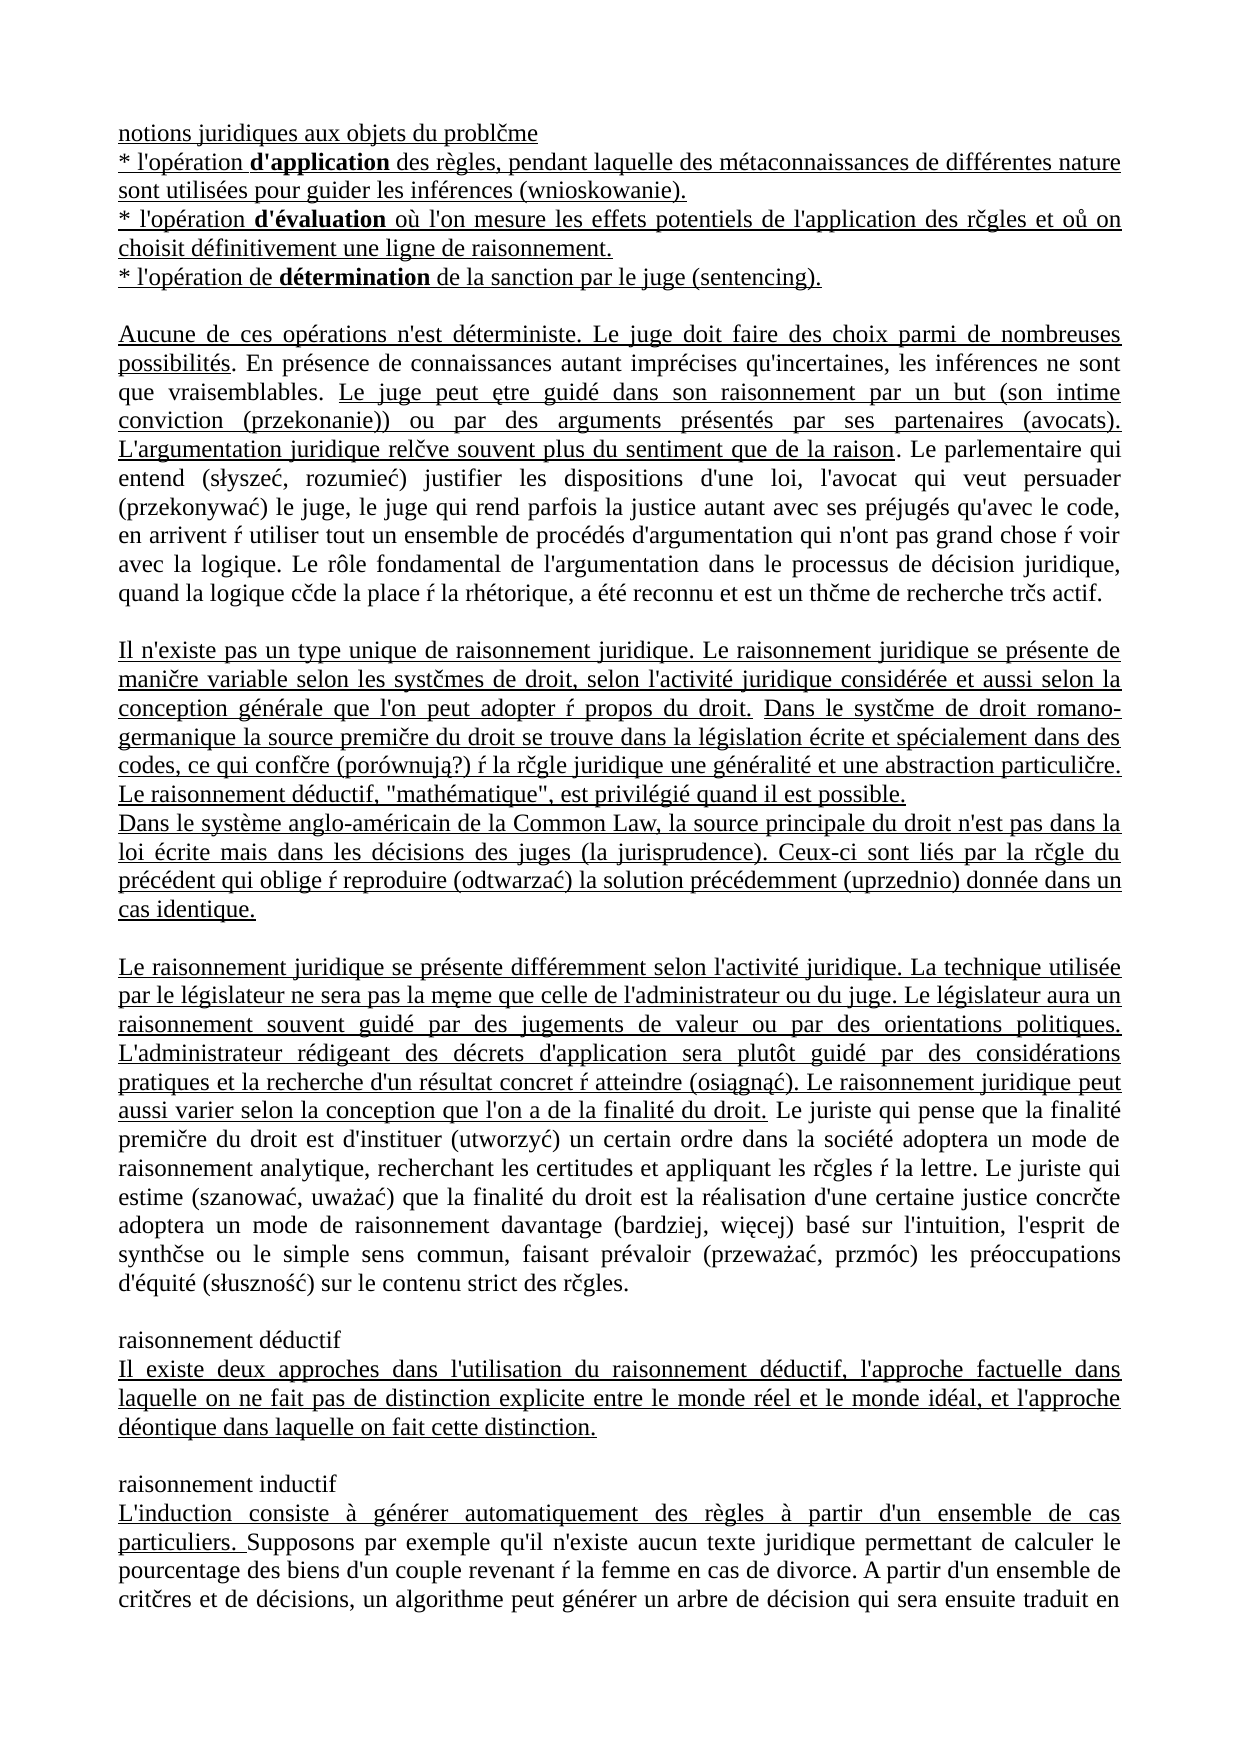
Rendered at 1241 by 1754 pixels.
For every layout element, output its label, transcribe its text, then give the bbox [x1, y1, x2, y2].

text raisonnement inductif [118, 1469, 1122, 1498]
text Le raisonnement juridique se présente différemment selon l'activité juridique. La technique utilisée [118, 952, 1122, 977]
text notions juridiques aux objets du problčme [118, 118, 1122, 147]
text L'administrateur rédigeant des décrets d'application sera plutôt guidé par des considérations pratiques et la recherche d'un résultat concret ŕ atteindre (osiągnąć). Le raisonnement juridique peut [118, 1036, 1122, 1092]
text cas identique. [118, 892, 1122, 923]
text * l'opération d'évaluation où l'on mesure les effets potentiels de l'application des rčgles et oů on [118, 204, 1122, 229]
text par le législateur ne sera pas la męme que celle de l'administrateur ou du juge. Le législateur aura un [118, 978, 1122, 1006]
text Il n'existe pas un type unique de raisonnement juridique. Le raisonnement juridique se présente de maničre variable selon les systčmes de droit, selon l'activité juridique considérée et aussi selon la [118, 636, 1122, 689]
text Le raisonnement déductif, "mathématique", est privilégié quand il est possible. [118, 777, 1122, 808]
text conception générale que l'on peut adopter ŕ propos du droit. Dans le systčme de droit romano-germanique la source premičre du droit se trouve dans la législation écrite et spécialement dans des codes, ce qui confčre (porównują?) ŕ la rčgle juridique une généralité et une abstraction particuličre. [118, 691, 1122, 776]
text Il existe deux approches dans l'utilisation du raisonnement déductif, l'approche factuelle dans [118, 1354, 1122, 1379]
text * l'opération d'application des règles, pendant laquelle des métaconnaissances de différentes nature sont utilisées pour guider les inférences (wnioskowanie). [118, 147, 1122, 204]
text Dans le système anglo-américain de la Common Law, la source principale du droit n'est pas dans la [118, 808, 1122, 833]
text loi écrite mais dans les décisions des juges (la jurisprudence). Ceux-ci sont liés par la rčgle du précédent qui oblige ŕ reproduire (odtwarzać) la solution précédemment (uprzednio) donnée dans un [118, 834, 1122, 891]
text raisonnement souvent guidé par des jugements de valeur ou par des orientations politiques. [118, 1007, 1122, 1034]
text L'induction consiste à générer automatiquement des règles à partir d'un ensemble de cas particuliers. Supposons par exemple qu'il n'existe aucun texte juridique permettant de calculer le pourcentage des biens d'un couple revenant ŕ la femme en cas de divorce. A partir d'un ensemble de critčres et de décisions, un algorithme peut générer un arbre de décision qui sera ensuite traduit en [118, 1498, 1122, 1613]
text * l'opération de détermination de la sanction par le juge (sentencing). [118, 262, 1122, 291]
text choisit définitivement une ligne de raisonnement. [118, 231, 1122, 262]
text raisonnement déductif [118, 1326, 1122, 1354]
text L'argumentation juridique relčve souvent plus du sentiment que de la raison. Le parlementaire qui entend (słyszeć, rozumieć) justifier les dispositions d'une loi, l'avocat qui veut persuader (przekonywać) le juge, le juge qui rend parfois la justice autant avec ses préjugés qu'avec le code, en arrivent ŕ utiliser tout un ensemble de procédés d'argumentation qui n'ont pas grand chose ŕ voir avec la logique. Le rôle fondamental de l'argumentation dans le processus de décision juridique, quand la logique cčde la place ŕ la rhétorique, a été reconnu et est un thčme de recherche trčs actif. [118, 432, 1122, 607]
text laquelle on ne fait pas de distinction explicite entre le monde réel et le monde idéal, et l'approche déontique dans laquelle on fait cette distinction. [118, 1381, 1122, 1441]
text Aucune de ces opérations n'est déterministe. Le juge doit faire des choix parmi de nombreuses [118, 319, 1122, 344]
text possibilités. En présence de connaissances autant imprécises qu'incertaines, les inférences ne sont que vraisemblables. Le juge peut ętre guidé dans son raisonnement par un but (son intime conviction (przekonanie)) ou par des arguments présentés par ses partenaires (avocats). [118, 346, 1122, 431]
text aussi varier selon la conception que l'on a de la finalité du droit. Le juriste qui pense que la finalité premičre du droit est d'instituer (utworzyć) un certain ordre dans la société adoptera un mode de raisonnement analytique, recherchant les certitudes et appliquant les rčgles ŕ la lettre. Le juriste qui estime (szanować, uważać) que la finalité du droit est la réalisation d'une certaine justice concrčte adoptera un mode de raisonnement davantage (bardziej, więcej) basé sur l'intuition, l'esprit de synthčse ou le simple sens commun, faisant prévaloir (przeważać, przmóc) les préoccupations d'équité (słuszność) sur le contenu strict des rčgles. [118, 1093, 1122, 1297]
